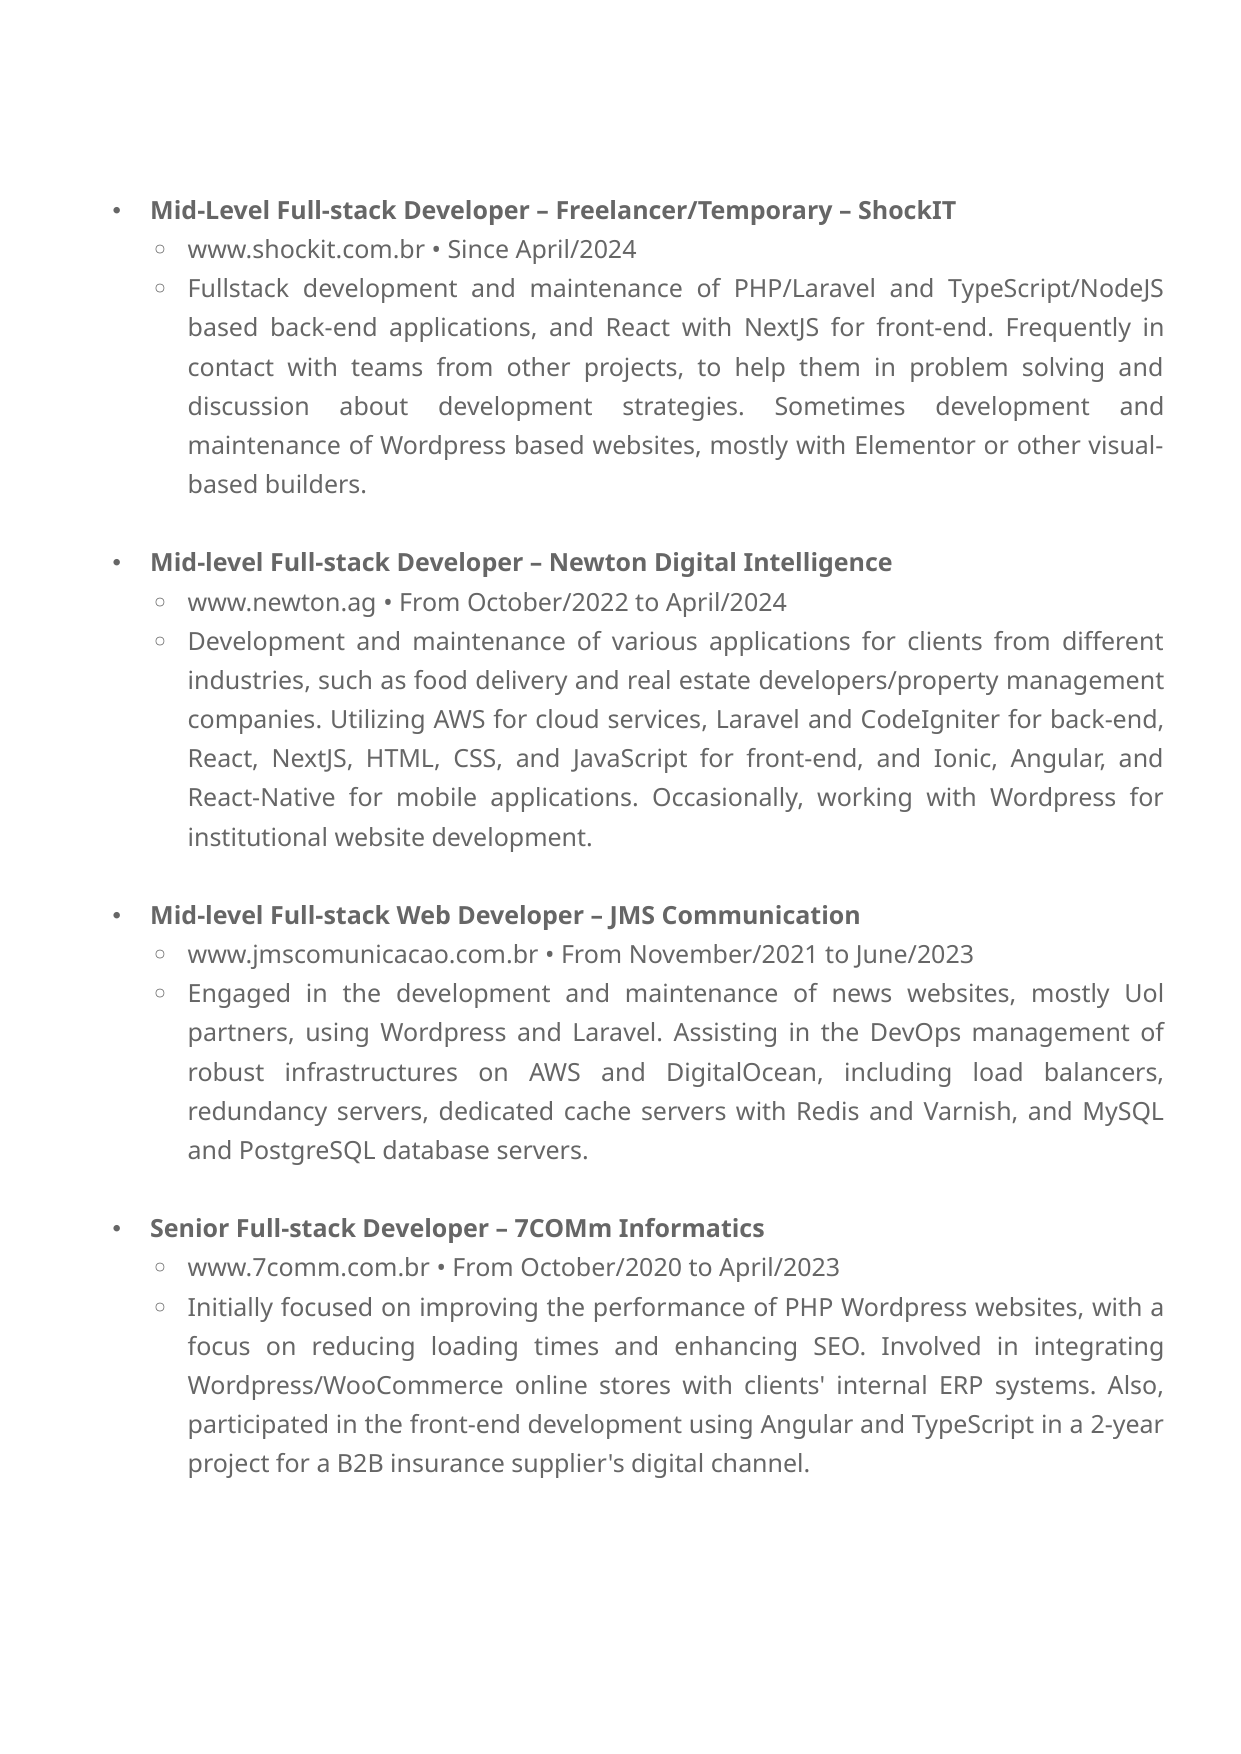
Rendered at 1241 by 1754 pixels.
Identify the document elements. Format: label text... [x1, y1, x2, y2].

list Mid-Level Full-stack Developer – Freelancer/Temporary – ShockIT [112, 192, 1165, 227]
list Mid-level Full-stack Developer – Newton Digital Intelligence [112, 545, 1165, 579]
list www.newton.ag • From October/2022 to April/2024 [150, 584, 1165, 618]
list Senior Full-stack Developer – 7COMm Informatics [112, 1211, 1165, 1245]
list www.shockit.com.br • Since April/2024 [150, 232, 1165, 266]
list Initially focused on improving the performance of PHP Wordpress websites, with a focus on reducing loading times and enhancing SEO. Involved in integrating Wordpress/WooCommerce online stores with clients' internal ERP systems. Also, participated in the front-end development using Angular and TypeScript in a 2-year project for a B2B insurance supplier's digital channel. [150, 1289, 1165, 1480]
list www.7comm.com.br • From October/2020 to April/2023 [150, 1250, 1165, 1284]
list Mid-level Full-stack Web Developer – JMS Communication [112, 897, 1165, 932]
list Engaged in the development and maintenance of news websites, mostly Uol partners, using Wordpress and Laravel. Assisting in the DevOps management of robust infrastructures on AWS and DigitalOcean, including load balancers, redundancy servers, dedicated cache servers with Redis and Varnish, and MySQL and PostgreSQL database servers. [150, 976, 1165, 1167]
list Fullstack development and maintenance of PHP/Laravel and TypeScript/NodeJS based back-end applications, and React with NextJS for front-end. Frequently in contact with teams from other projects, to help them in problem solving and discussion about development strategies. Sometimes development and maintenance of Wordpress based websites, mostly with Elementor or other visual-based builders. [150, 271, 1165, 501]
list Development and maintenance of various applications for clients from different industries, such as food delivery and real estate developers/property management companies. Utilizing AWS for cloud services, Laravel and CodeIgniter for back-end, React, NextJS, HTML, CSS, and JavaScript for front-end, and Ionic, Angular, and React-Native for mobile applications. Occasionally, working with Wordpress for institutional website development. [150, 623, 1165, 853]
list www.jmscomunicacao.com.br • From November/2021 to June/2023 [150, 937, 1165, 971]
